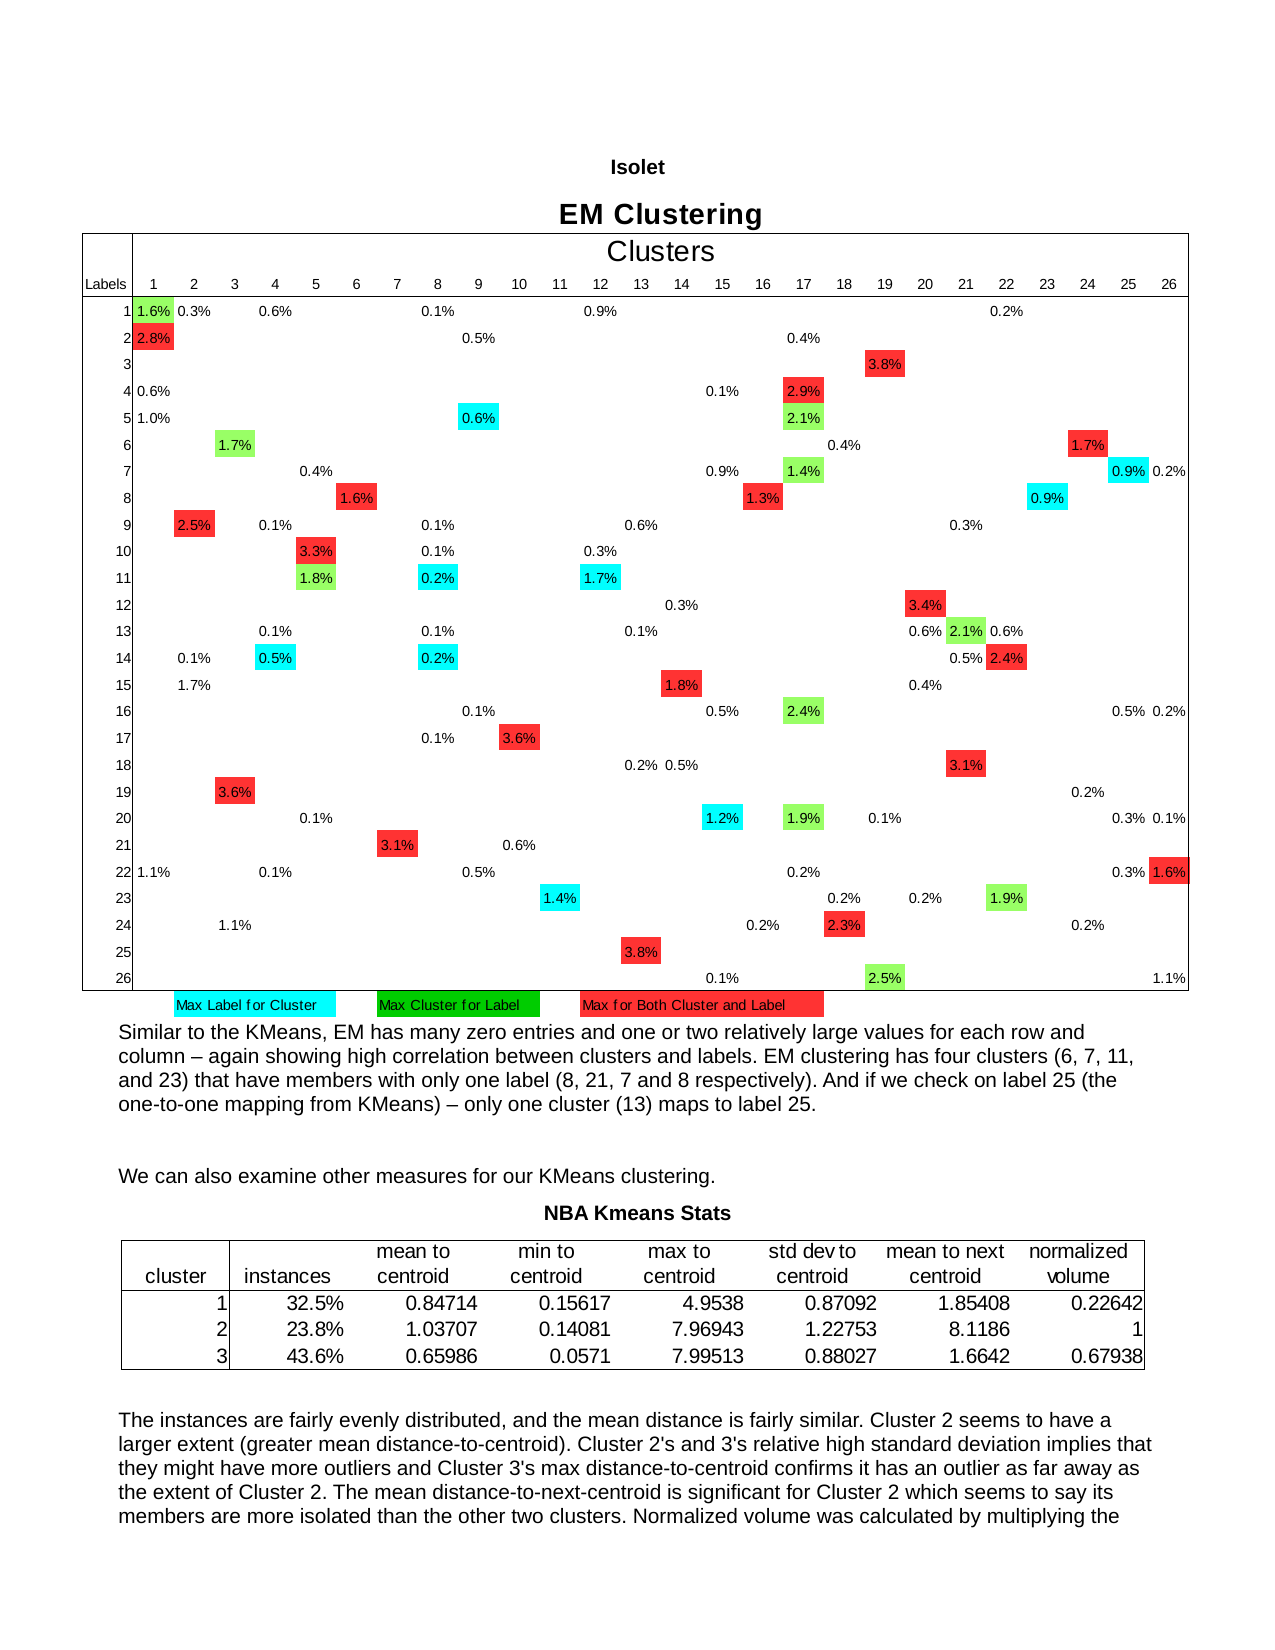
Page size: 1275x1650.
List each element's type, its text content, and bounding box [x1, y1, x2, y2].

text Similar to the KMeans, EM has many zero entries and one or two relatively large values for each row and column – again showing high correlation between clusters and labels. EM clustering has four clusters (6, 7, 11, and 23) that have members with only one label (8, 21, 7 and 8 respectively). And if we check on label 25 (the one-to-one mapping from KMeans) – only one cluster (13) maps to label 25. [118, 191, 1157, 233]
text Similar to the KMeans, EM has many zero entries and one or two relatively large values for each row and column – again showing high correlation between clusters and labels. EM clustering has four clusters (6, 7, 11, and 23) that have members with only one label (8, 21, 7 and 8 respectively). And if we check on label 25 (the one-to-one mapping from KMeans) – only one cluster (13) maps to label 25. [118, 991, 1157, 1115]
text Isolet [118, 154, 1157, 178]
text The instances are fairly evenly distributed, and the mean distance is fairly similar. Cluster 2 seems to have a larger extent (greater mean distance-to-centroid). Cluster 2's and 3's relative high standard deviation implies that they might have more outliers and Cluster 3's max distance-to-centroid confirms it has an outlier as far away as the extent of Cluster 2. The mean distance-to-next-centroid is significant for Cluster 2 which seems to say its members are more isolated than the other two clusters. Normalized volume was calculated by multiplying the [118, 1408, 1157, 1528]
text Similar to the KMeans, EM has many zero entries and one or two relatively large values for each row and column – again showing high correlation between clusters and labels. EM clustering has four clusters (6, 7, 11, and 23) that have members with only one label (8, 21, 7 and 8 respectively). And if we check on label 25 (the one-to-one mapping from KMeans) – only one cluster (13) maps to label 25. [118, 297, 132, 990]
text Similar to the KMeans, EM has many zero entries and one or two relatively large values for each row and column – again showing high correlation between clusters and labels. EM clustering has four clusters (6, 7, 11, and 23) that have members with only one label (8, 21, 7 and 8 respectively). And if we check on label 25 (the one-to-one mapping from KMeans) – only one cluster (13) maps to label 25. [133, 234, 1157, 296]
text Similar to the KMeans, EM has many zero entries and one or two relatively large values for each row and column – again showing high correlation between clusters and labels. EM clustering has four clusters (6, 7, 11, and 23) that have members with only one label (8, 21, 7 and 8 respectively). And if we check on label 25 (the one-to-one mapping from KMeans) – only one cluster (13) maps to label 25. [133, 297, 1157, 990]
text NBA Kmeans Stats [118, 1201, 1157, 1225]
text We can also examine other measures for our KMeans clustering. [118, 1164, 1157, 1188]
